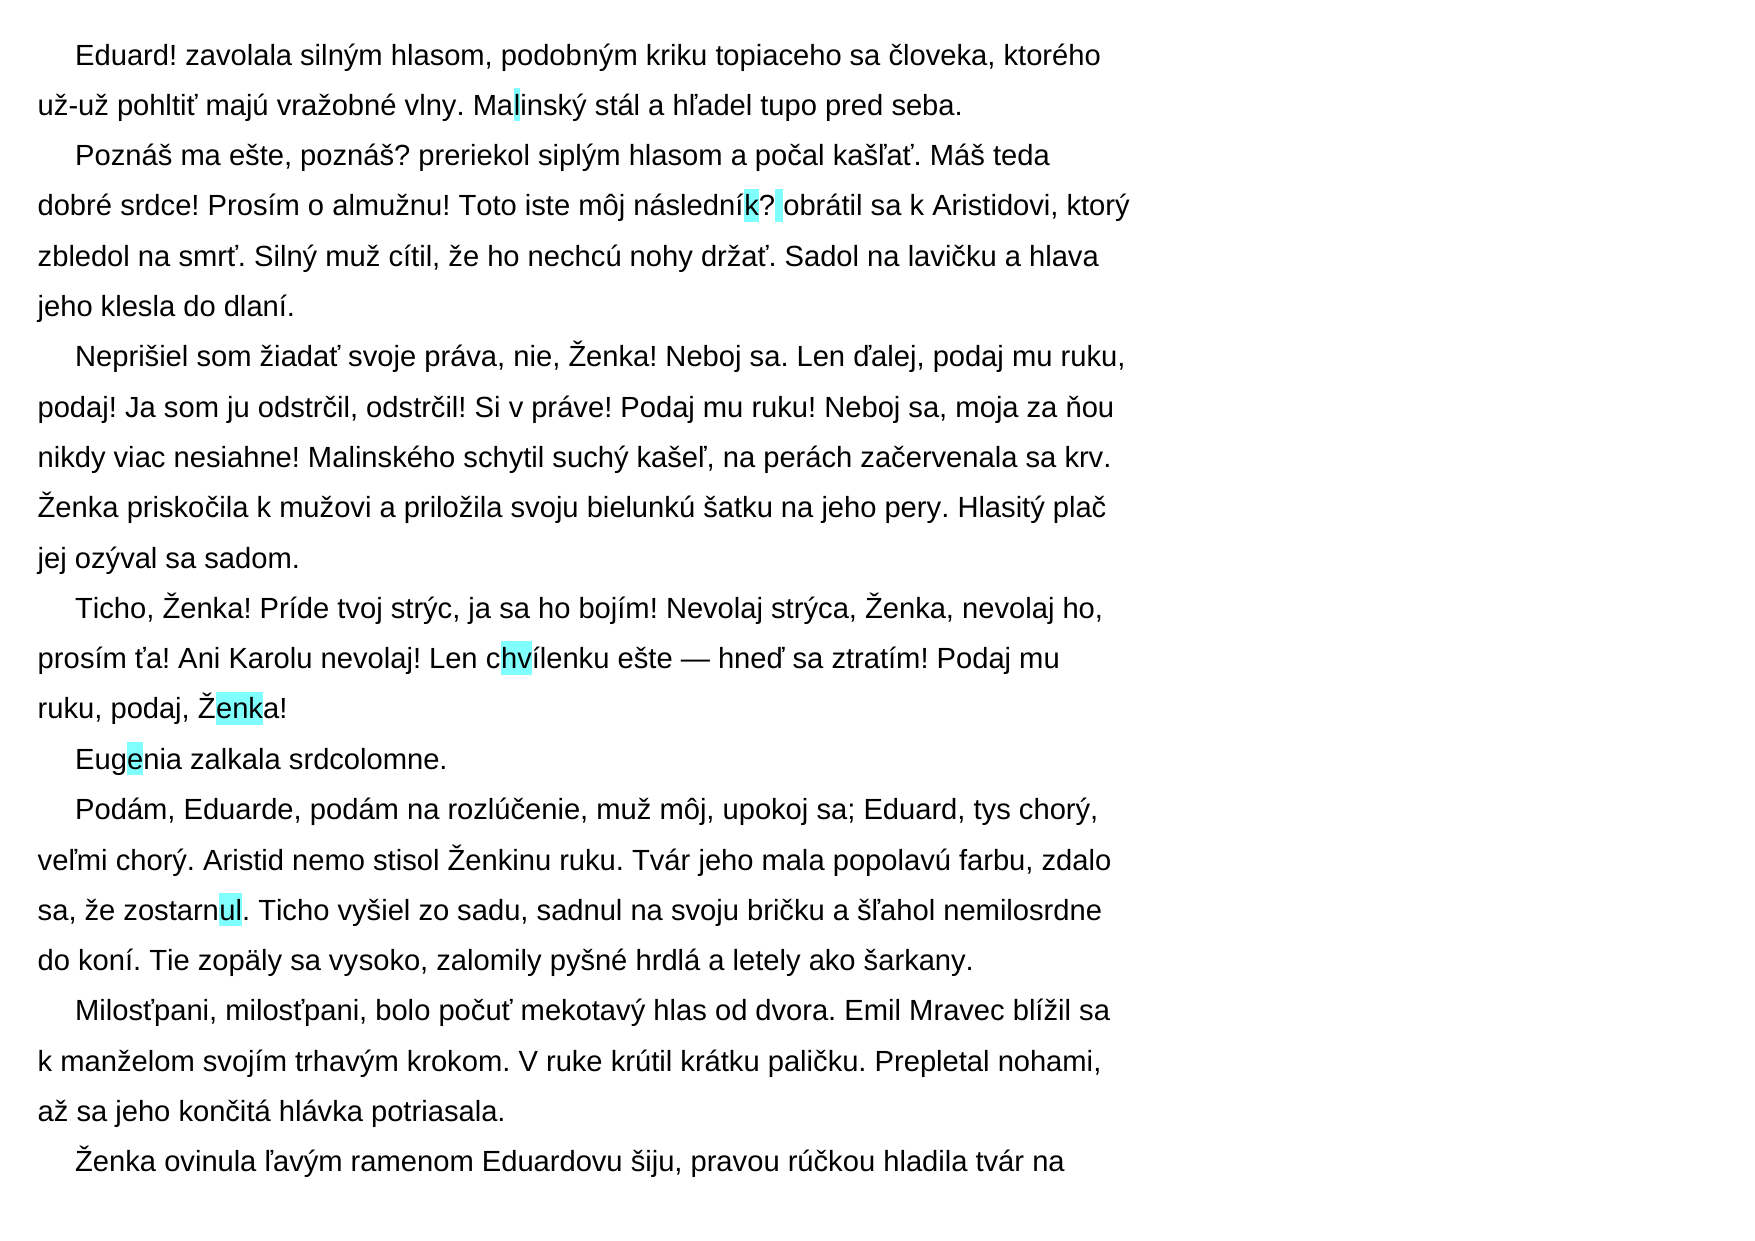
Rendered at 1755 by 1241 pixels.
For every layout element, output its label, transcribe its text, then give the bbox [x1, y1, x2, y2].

text Ticho, Ženka! Príde tvoj strýc, ja sa ho bojím! Nevolaj strýca, Ženka, nevolaj ho, pro­sím ťa! Ani Karolu nevolaj! Len chvílenku ešte — hneď sa ztratím! Podaj mu ruku, podaj, Ženka! [37, 591, 1130, 725]
text Ženka ovinula ľavým ramenom Eduardovu šiju, pravou rúčkou hladila tvár na [37, 1144, 1130, 1178]
text Milosťpani, milosťpani, bolo počuť mekotavý hlas od dvora. Emil Mravec blížil sa k man­želom svojím trhavým krokom. V ruke krútil krátku paličku. Prepletal nohami, až sa jeho končitá hlávka potriasala. [37, 993, 1130, 1128]
text Podám, Eduarde, podám na rozlúčenie, muž môj, upokoj sa; Eduard, tys chorý, veľmi chorý. Aristid nemo stisol Ženkinu ruku. Tvár jeho mala popolavú farbu, zdalo sa, že zostarnul. Ticho vyšiel zo sadu, sadnul na svoju bričku a šľahol nemilosrdne do koní. Tie zopäly sa vy­soko, zalomily pyšné hrdlá a letely ako šarkany. [37, 792, 1130, 977]
text Eugenia zalkala srdcolomne. [37, 742, 1130, 775]
text Neprišiel som žiadať svoje práva, nie, Ženka! Neboj sa. Len ďalej, podaj mu ruku, podaj! Ja som ju odstrčil, odstrčil! Si v práve! Podaj mu ruku! Neboj sa, moja za ňou nikdy viac nesiahne! Malinského schytil suchý kašeľ, na perách začervenala sa krv. Ženka prisko­čila k mužovi a priložila svoju bielunkú šatku na jeho pery. Hlasitý plač jej ozýval sa sadom. [37, 339, 1130, 574]
text Poznáš ma ešte, poznáš? preriekol siplým hlasom a počal kašľať. Máš teda dobré srdce! Prosím o almužnu! Toto iste môj následník? obrátil sa k Aristidovi, ktorý zbledol na smrť. Silný muž cítil, že ho nechcú nohy držať. Sadol na lavičku a hlava jeho klesla do dlaní. [37, 138, 1130, 323]
text Eduard! zavolala silným hlasom, podob­ným kriku topiaceho sa človeka, ktorého už-už pohltiť majú vražobné vlny. Malinský stál a hľadel tupo pred seba. [37, 37, 1130, 121]
